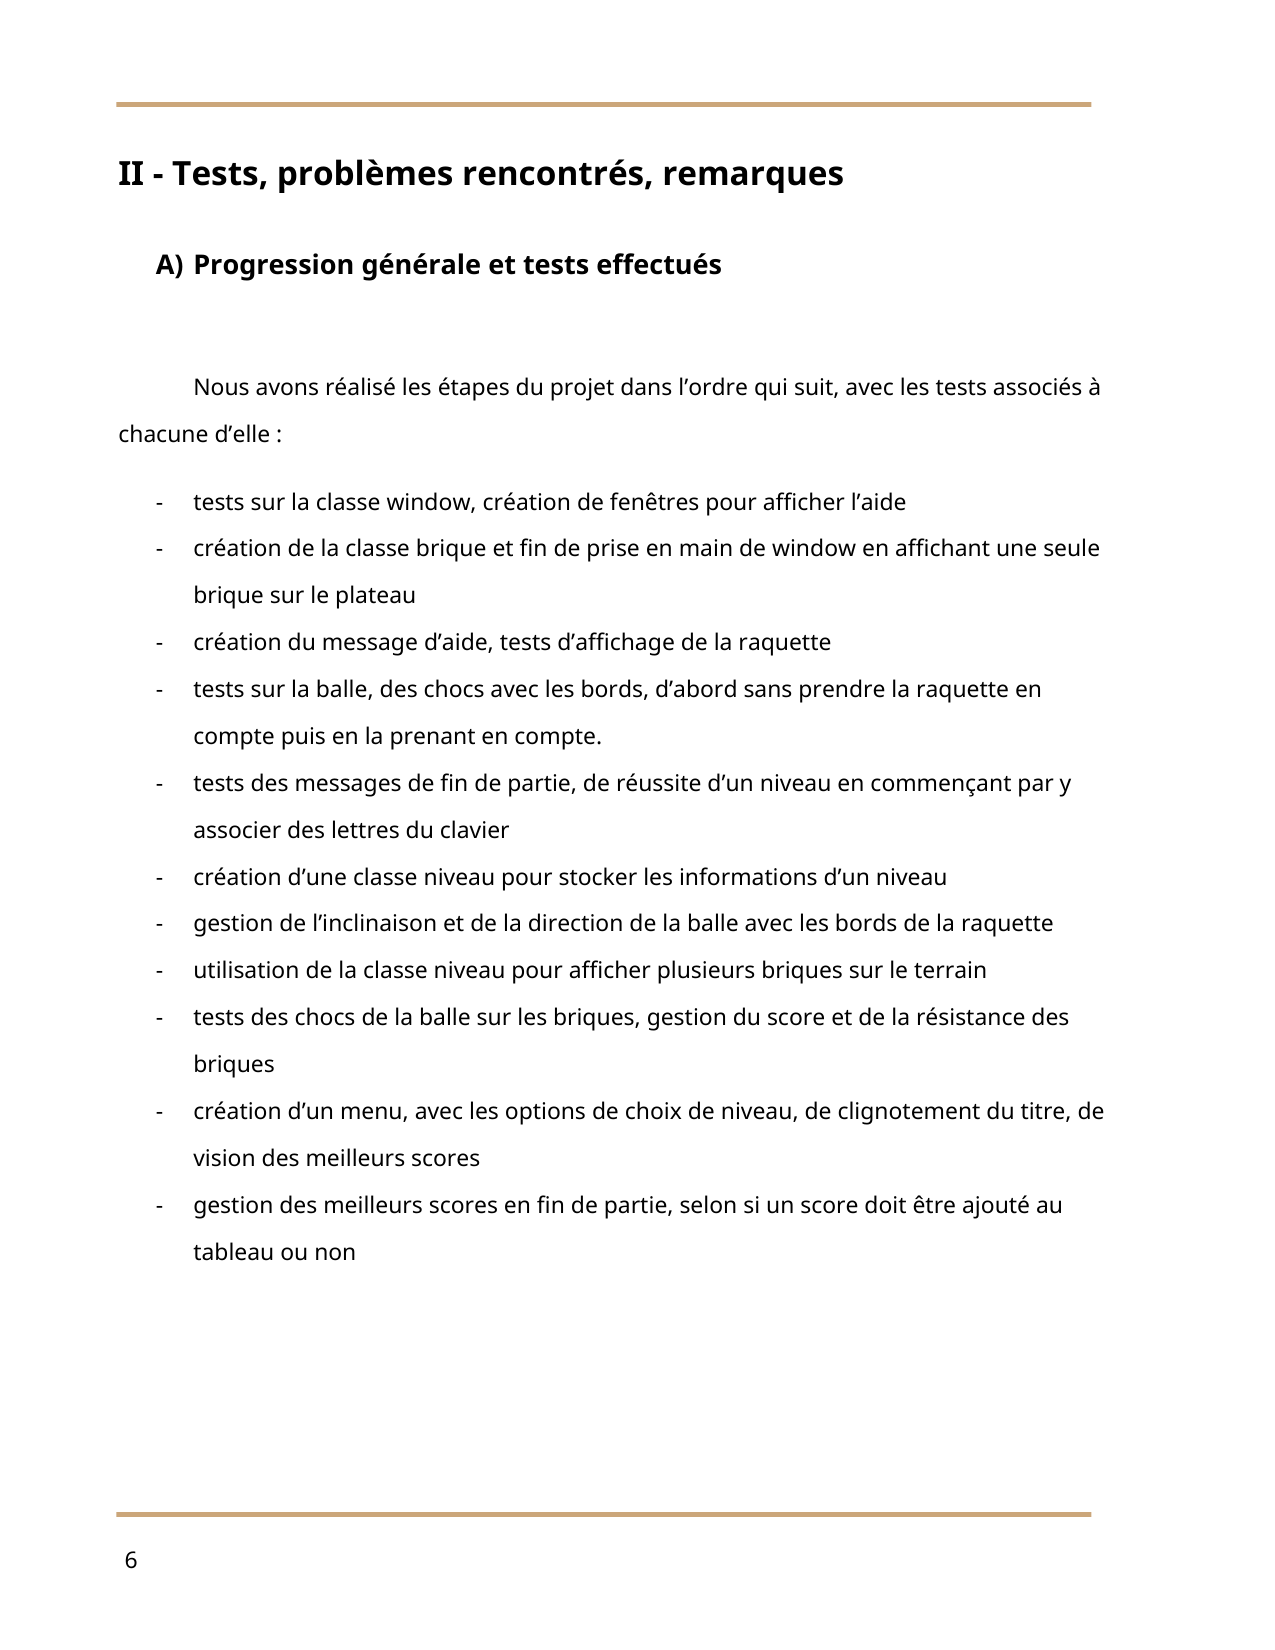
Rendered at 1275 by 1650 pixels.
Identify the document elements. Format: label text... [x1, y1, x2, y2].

list tests sur la balle, des chocs avec les bords, d’abord sans prendre la raquette en compte puis en la prenant en compte. [156, 673, 1125, 751]
picture [116, 1512, 1092, 1517]
list création de la classe brique et fin de prise en main de window en affichant une seule brique sur le plateau [156, 532, 1125, 610]
list gestion des meilleurs scores en fin de partie, selon si un score doit être ajouté au tableau ou non [156, 1188, 1125, 1267]
subtitle Progression générale et tests effectués [156, 245, 1125, 282]
text Nous avons réalisé les étapes du projet dans l’ordre qui suit, avec les tests associés à chacune d’elle : [118, 371, 1125, 449]
list création d’un menu, avec les options de choix de niveau, de clignotement du titre, de vision des meilleurs scores [156, 1095, 1125, 1173]
list tests sur la classe window, création de fenêtres pour afficher l’aide [156, 485, 1125, 517]
list création du message d’aide, tests d’affichage de la raquette [156, 626, 1125, 657]
picture [116, 102, 1092, 107]
list tests des messages de fin de partie, de réussite d’un niveau en commençant par y associer des lettres du clavier [156, 767, 1125, 845]
subtitle II - Tests, problèmes rencontrés, remarques [118, 150, 1125, 195]
list gestion de l’inclinaison et de la direction de la balle avec les bords de la raquette [156, 907, 1125, 938]
list création d’une classe niveau pour stocker les informations d’un niveau [156, 860, 1125, 892]
list utilisation de la classe niveau pour afficher plusieurs briques sur le terrain [156, 954, 1125, 985]
list tests des chocs de la balle sur les briques, gestion du score et de la résistance des briques [156, 1001, 1125, 1079]
